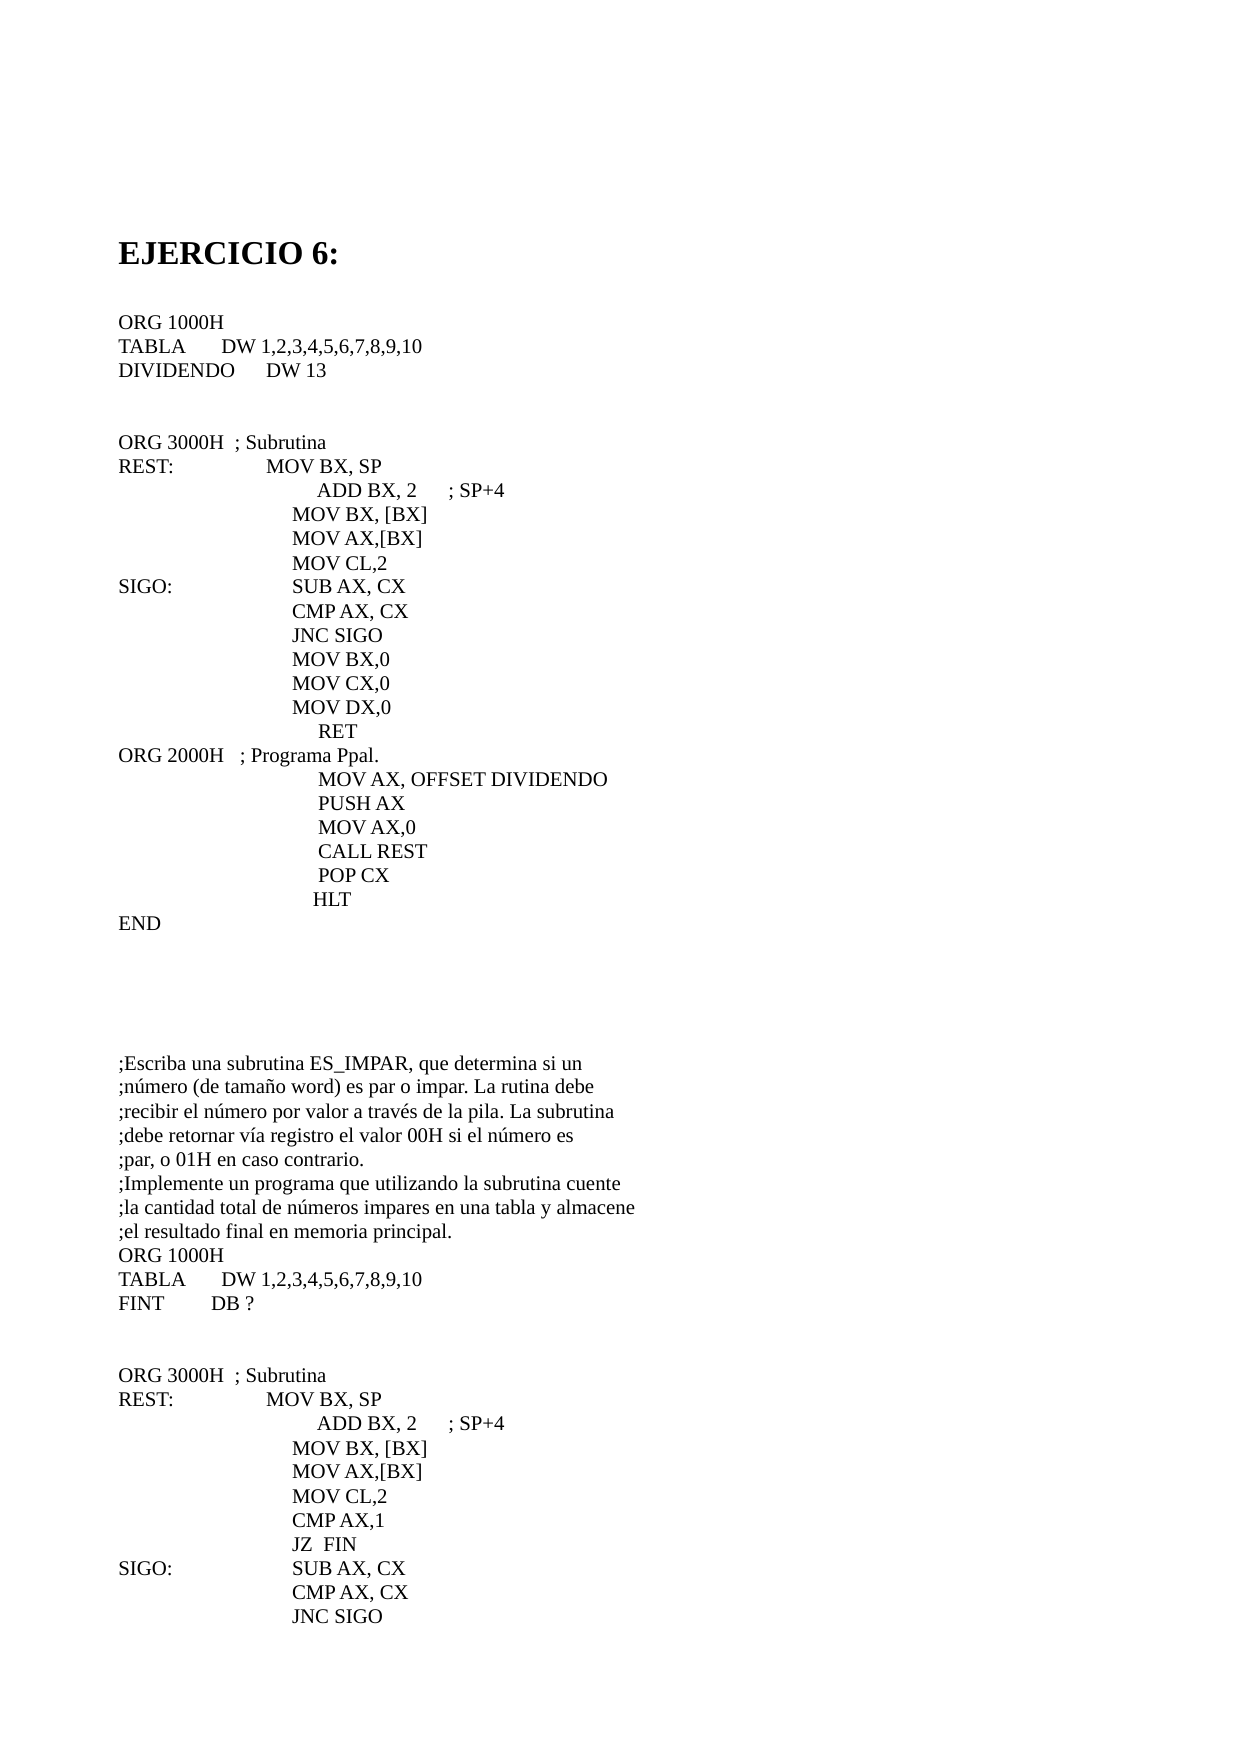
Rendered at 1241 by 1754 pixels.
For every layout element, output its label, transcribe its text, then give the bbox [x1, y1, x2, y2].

text ;número (de tamaño word) es par o impar. La rutina debe [118, 1074, 1122, 1098]
text REST: MOV BX, SP [118, 454, 1122, 478]
text ORG 3000H ; Subrutina [118, 430, 1122, 454]
text ;recibir el número por valor a través de la pila. La subrutina [118, 1098, 1122, 1123]
text MOV AX,[BX] [118, 1459, 1122, 1483]
text JNC SIGO [118, 623, 1122, 647]
text ;debe retornar vía registro el valor 00H si el número es [118, 1123, 1122, 1147]
text ;la cantidad total de números impares en una tabla y almacene [118, 1195, 1122, 1219]
text MOV BX, [BX] [118, 502, 1122, 526]
text SIGO: SUB AX, CX [118, 1556, 1122, 1580]
text CMP AX, CX [118, 1580, 1122, 1604]
text ORG 1000H [118, 1243, 1122, 1267]
text MOV AX, OFFSET DIVIDENDO [118, 767, 1122, 791]
text MOV CL,2 [118, 1483, 1122, 1508]
text EJERCICIO 6: [118, 233, 1122, 271]
text HLT [118, 887, 1122, 911]
text MOV BX, [BX] [118, 1435, 1122, 1459]
text CALL REST [118, 839, 1122, 863]
text MOV AX,[BX] [118, 526, 1122, 550]
text POP CX [118, 863, 1122, 887]
text JNC SIGO [118, 1604, 1122, 1628]
text REST: MOV BX, SP [118, 1387, 1122, 1411]
text MOV CL,2 [118, 550, 1122, 574]
text MOV DX,0 [118, 695, 1122, 719]
text JZ FIN [118, 1532, 1122, 1556]
text DIVIDENDO DW 13 [118, 358, 1122, 382]
text ORG 2000H ; Programa Ppal. [118, 743, 1122, 767]
text ADD BX, 2 ; SP+4 [118, 478, 1122, 502]
text CMP AX, CX [118, 598, 1122, 623]
text ;el resultado final en memoria principal. [118, 1219, 1122, 1243]
text MOV CX,0 [118, 671, 1122, 695]
text MOV AX,0 [118, 815, 1122, 839]
text PUSH AX [118, 791, 1122, 815]
text ORG 3000H ; Subrutina [118, 1363, 1122, 1387]
text ;par, o 01H en caso contrario. [118, 1147, 1122, 1171]
text FINT DB ? [118, 1291, 1122, 1315]
text SIGO: SUB AX, CX [118, 574, 1122, 598]
text ADD BX, 2 ; SP+4 [118, 1411, 1122, 1435]
text RET [118, 719, 1122, 743]
text CMP AX,1 [118, 1508, 1122, 1532]
text ORG 1000H [118, 310, 1122, 334]
text MOV BX,0 [118, 647, 1122, 671]
text END [118, 911, 1122, 935]
text ;Implemente un programa que utilizando la subrutina cuente [118, 1171, 1122, 1195]
text TABLA DW 1,2,3,4,5,6,7,8,9,10 [118, 1267, 1122, 1291]
text ;Escriba una subrutina ES_IMPAR, que determina si un [118, 1050, 1122, 1074]
text TABLA DW 1,2,3,4,5,6,7,8,9,10 [118, 334, 1122, 358]
